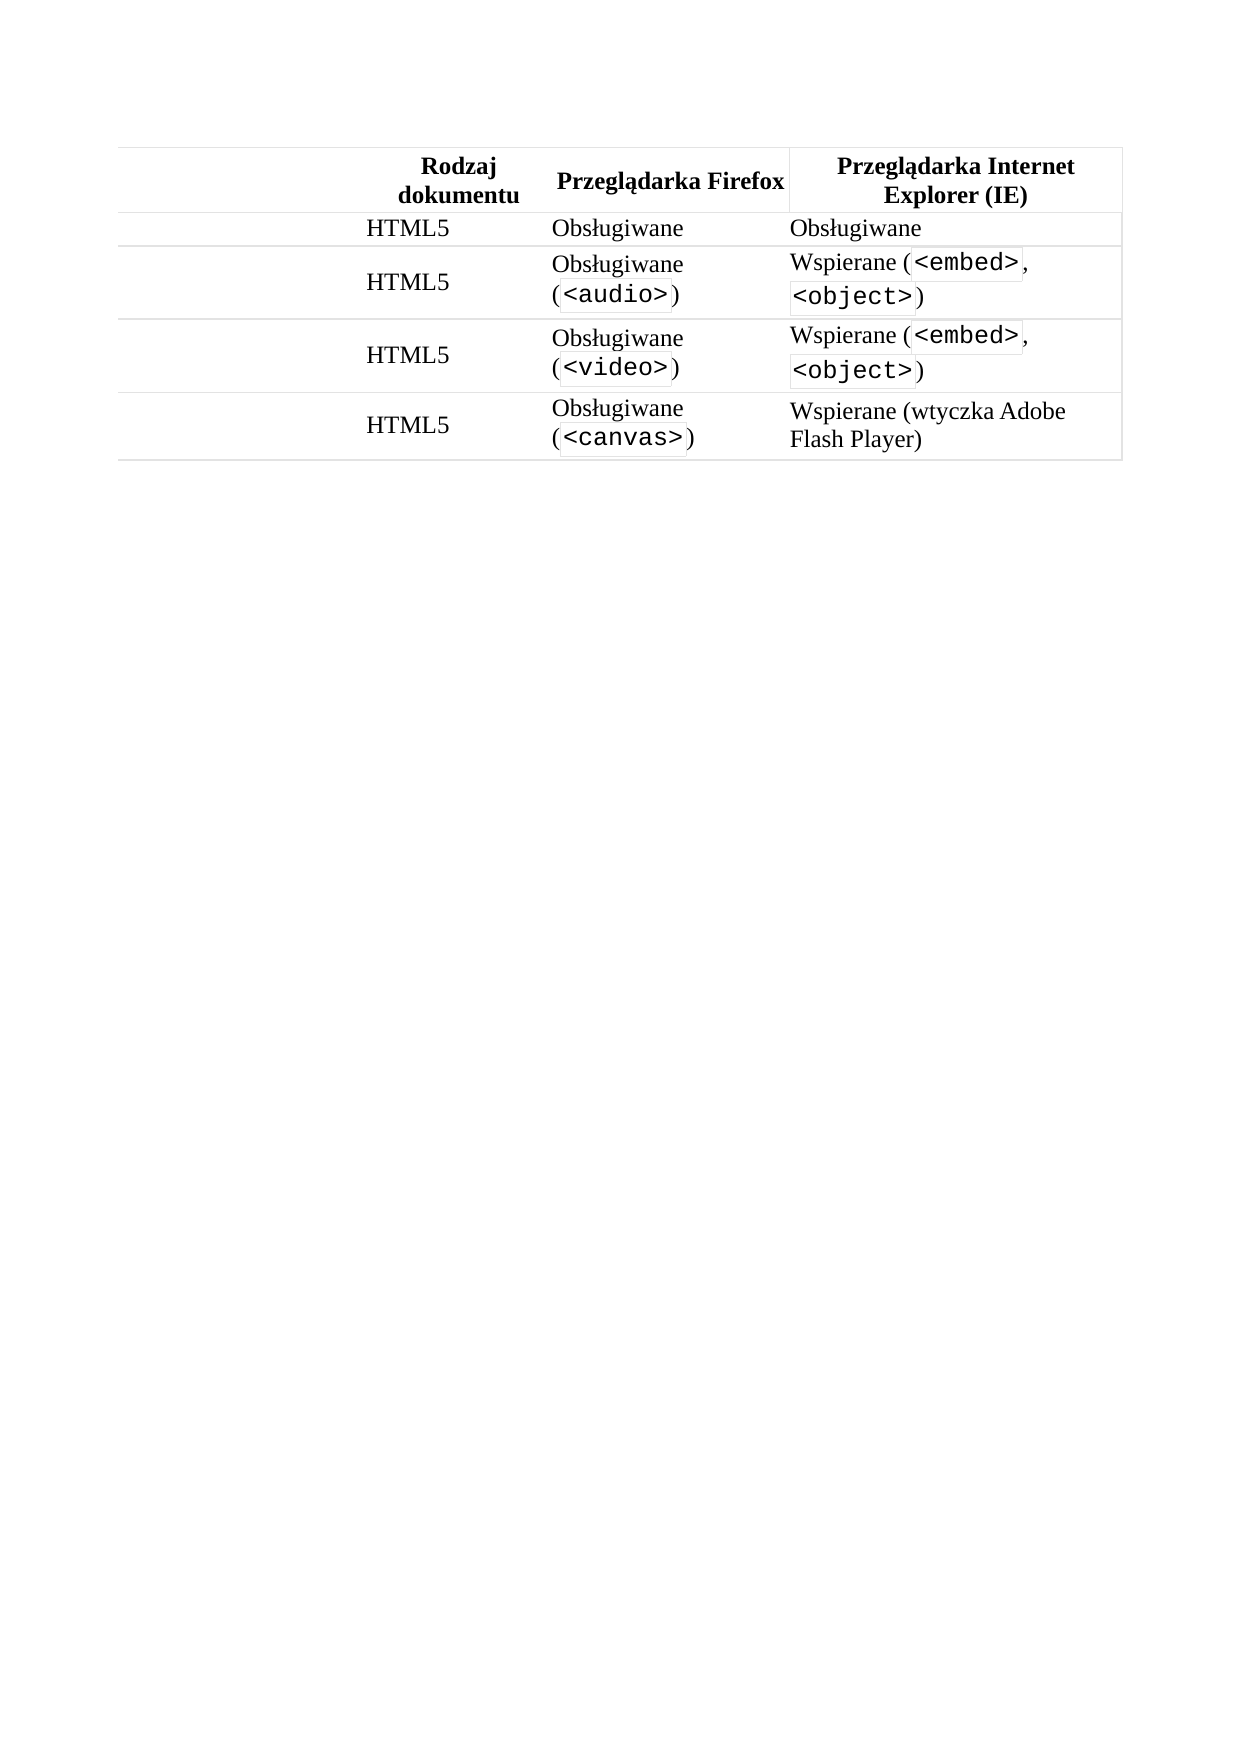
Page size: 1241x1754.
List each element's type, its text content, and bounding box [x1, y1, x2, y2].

table_cell HTML5 [366, 393, 552, 459]
table_header Przeglądarka Firefox [552, 148, 789, 212]
table_cell Wspierane (wtyczka Adobe Flash Player) [790, 393, 1121, 459]
table_cell [118, 247, 366, 318]
table_cell Obsługiwane [790, 213, 1121, 245]
table_cell Wspierane (<embed>, <object>) [790, 247, 1121, 318]
table_cell [118, 393, 366, 459]
table_cell [118, 213, 366, 245]
table_header Przeglądarka Internet Explorer (IE) [790, 148, 1122, 212]
table_cell Obsługiwane (<video>) [552, 320, 789, 391]
table_cell Obsługiwane [552, 213, 789, 245]
table_cell HTML5 [366, 213, 552, 245]
table_cell Obsługiwane (<canvas>) [552, 393, 789, 459]
table_cell [118, 320, 366, 391]
table_header Rodzaj dokumentu [366, 148, 552, 212]
table_cell HTML5 [366, 247, 552, 318]
table_cell Obsługiwane (<audio>) [552, 247, 789, 318]
table_cell HTML5 [366, 320, 552, 391]
table_cell Wspierane (<embed>, <object>) [790, 320, 1121, 391]
table_header [118, 148, 366, 212]
